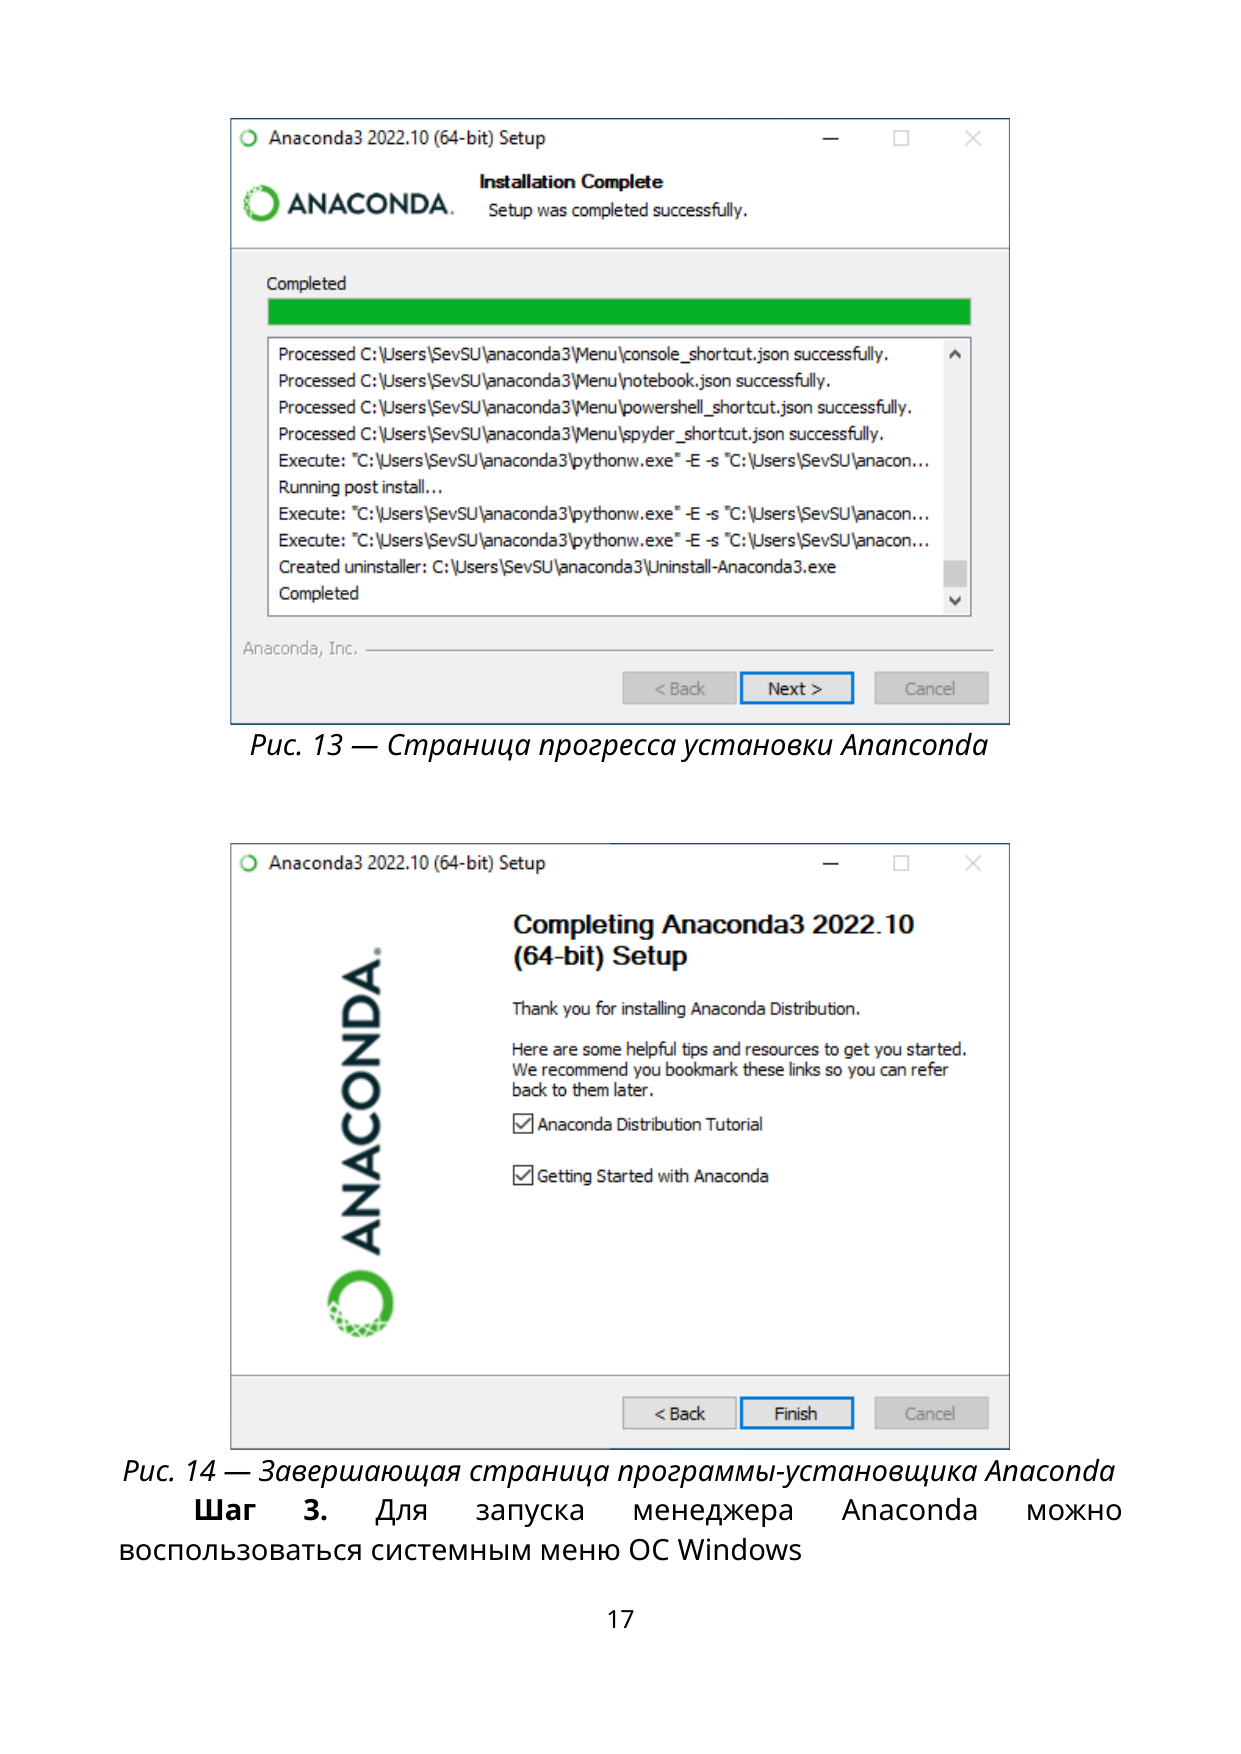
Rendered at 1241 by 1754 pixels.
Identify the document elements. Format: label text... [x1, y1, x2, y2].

picture [230, 843, 1010, 1450]
text Шаг 3. Для запуска менеджера Anaconda можно воспользоваться системным меню ОС Windows [118, 1489, 1122, 1569]
text Рис. 14 — Завершающая страница программы-установщика Anaconda [118, 843, 1122, 1489]
text Рис. 13 — Страница прогресса установки Ananconda [118, 118, 1122, 764]
picture [230, 118, 1010, 725]
